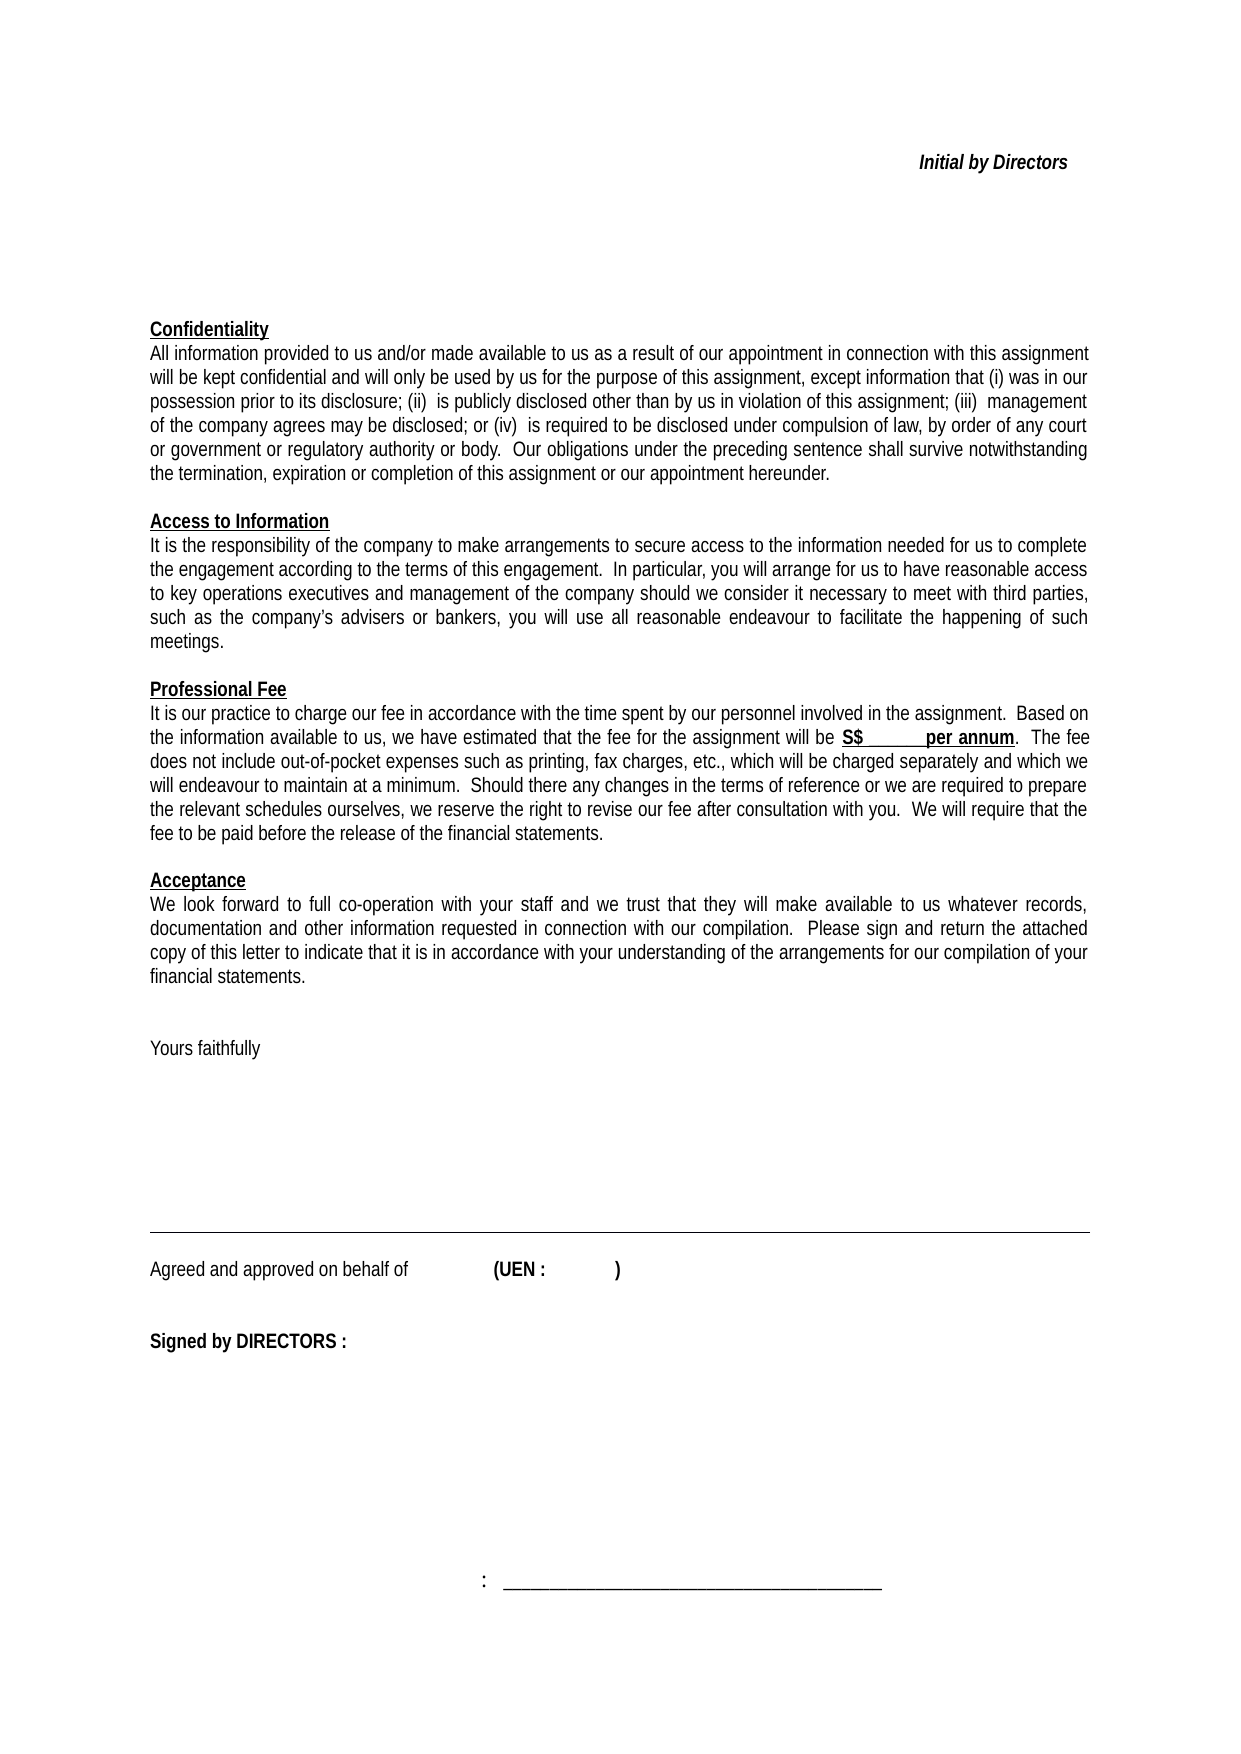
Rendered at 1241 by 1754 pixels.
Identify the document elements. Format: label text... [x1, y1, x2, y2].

text Acceptance [150, 868, 1090, 892]
text <for each="line in get_1directorin1line(o.id)"> [150, 1377, 1090, 1406]
text <get_director1(o.id)['name']> [150, 1156, 1090, 1180]
table_header [888, 174, 1076, 222]
table_cell [888, 222, 1076, 269]
text All information provided to us and/or made available to us as a result of our appointment in connection with this assignment will be kept confidential and will only be used by us for the purpose of this assignment, except information that (i) was in our possession prior to its disclosure; (ii) is publicly disclosed other than by us in violation of this assignment; (iii) management of the company agrees may be disclosed; or (iv) is required to be disclosed under compulsion of law, by order of any court or government or regulatory authority or body. Our obligations under the preceding sentence shall survive notwithstanding the termination, expiration or completion of this assignment or our appointment hereunder. [150, 341, 1090, 485]
text Professional Fee [150, 677, 1090, 701]
text We look forward to full co-operation with your staff and we trust that they will make available to us whatever records, documentation and other information requested in connection with our compilation. Please sign and return the attached copy of this letter to indicate that it is in accordance with your understanding of the arrangements for our compilation of your financial statements. [150, 892, 1090, 988]
text Yours faithfully [150, 1036, 1090, 1060]
text Initial by Directors [150, 150, 1090, 174]
text <o.company_id and o.company_id.partner_id and o.company_id.partner_id.name or ''> [150, 1180, 1090, 1204]
text It is the responsibility of the company to make arrangements to secure access to the information needed for us to complete the engagement according to the terms of this engagement. In particular, you will arrange for us to have reasonable access to key operations executives and management of the company should we consider it necessary to meet with third parties, such as the company’s advisers or bankers, you will use all reasonable endeavour to facilitate the happening of such meetings. [150, 533, 1090, 653]
text Signed by DIRECTORS : [150, 1329, 1090, 1353]
text <line['name']> : _________________________________________ [150, 1566, 1090, 1594]
text It is our practice to charge our fee in accordance with the time spent by our personnel involved in the assignment. Based on the information available to us, we have estimated that the fee for the assignment will be S$ ______per annum. The fee does not include out-of-pocket expenses such as printing, fax charges, etc., which will be charged separately and which we will endeavour to maintain at a minimum. Should there any changes in the terms of reference or we are required to prepare the relevant schedules ourselves, we reserve the right to revise our fee after consultation with you. We will require that the fee to be paid before the release of the financial statements. [150, 701, 1090, 844]
text Access to Information [150, 509, 1090, 533]
text Agreed and approved on behalf of <o.name> (UEN : <o.uen>) [150, 1257, 1090, 1281]
text Confidentiality [150, 317, 1090, 341]
